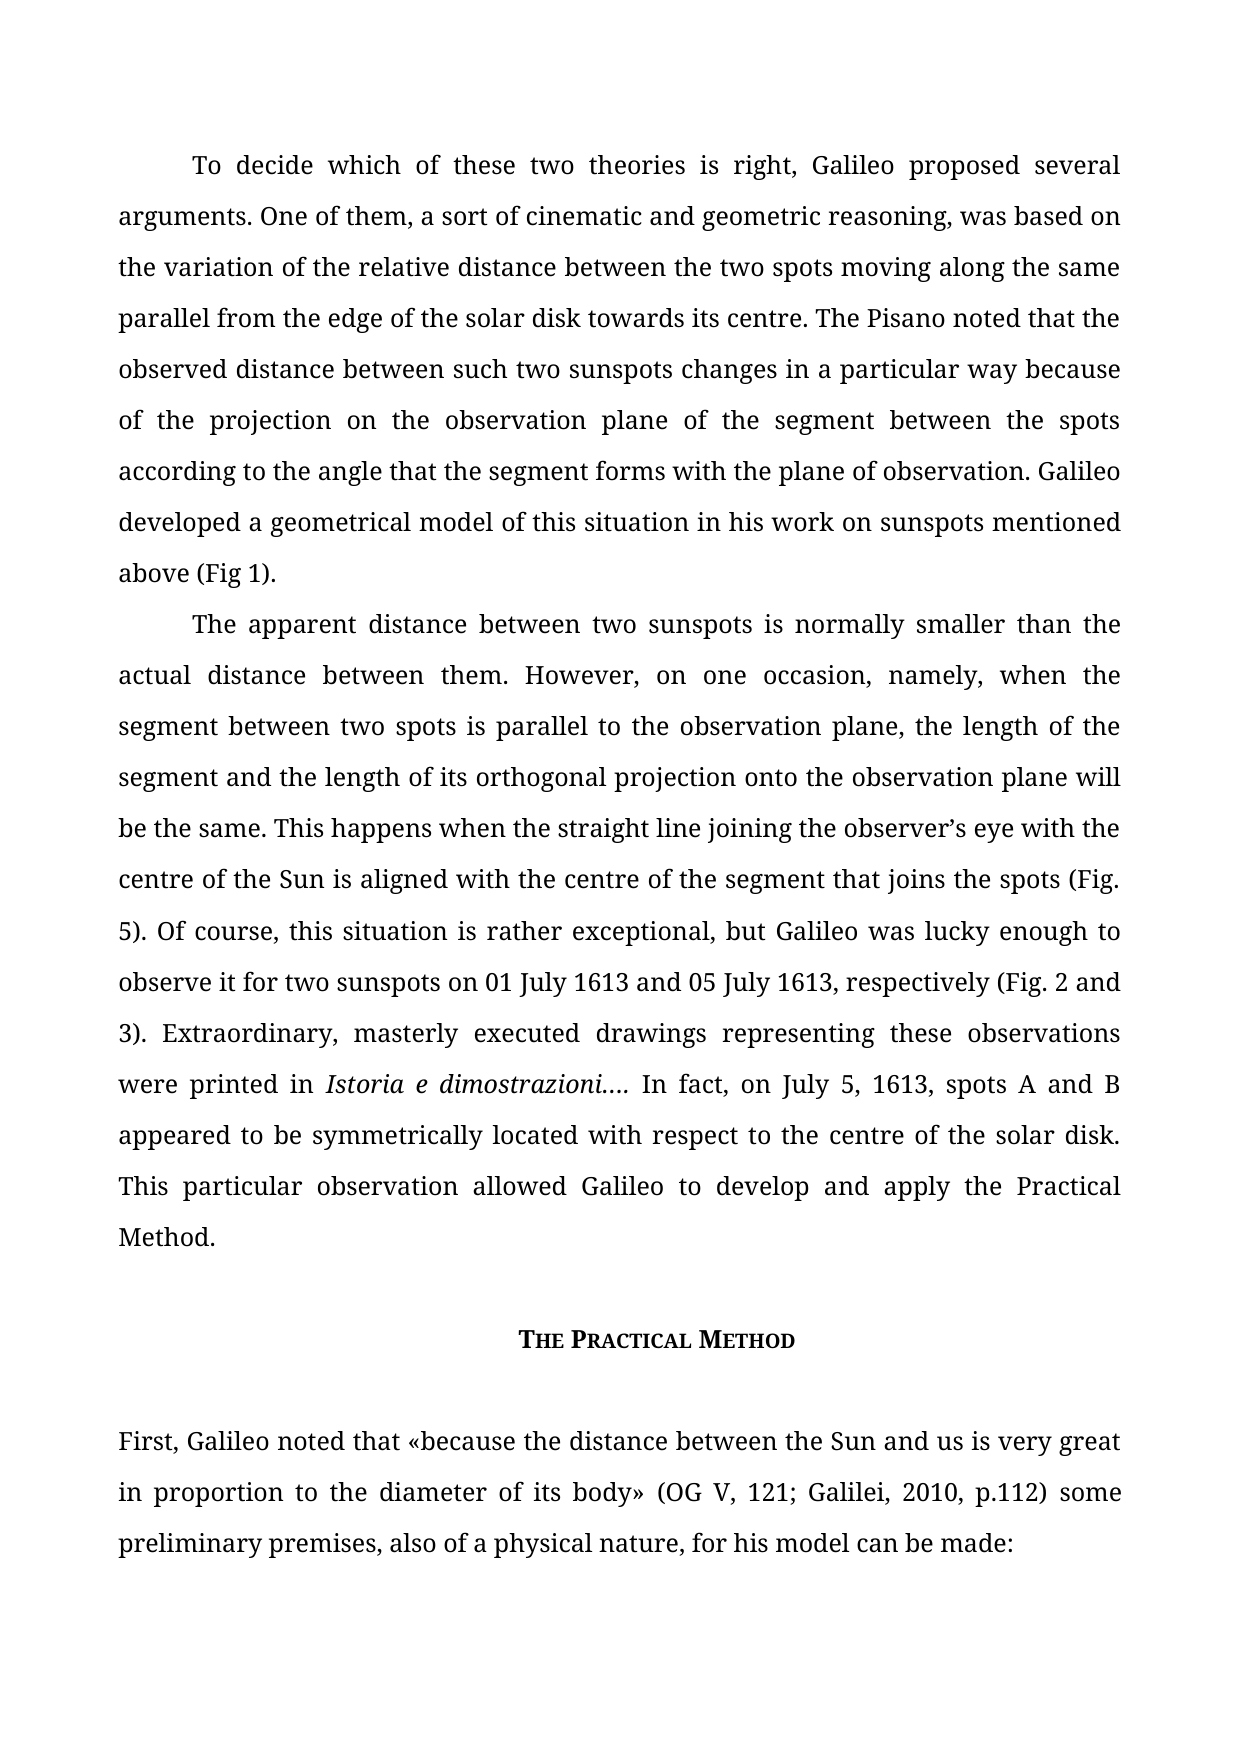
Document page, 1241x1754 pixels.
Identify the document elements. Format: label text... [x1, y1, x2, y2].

text The Practical Method [118, 1322, 1122, 1356]
text To decide which of these two theories is right, Galileo proposed several arguments. One of them, a sort of cinematic and geometric reasoning, was based on the variation of the relative distance between the two spots moving along the same parallel from the edge of the solar disk towards its centre. The Pisano noted that the observed distance between such two sunspots changes in a particular way because of the projection on the observation plane of the segment between the spots according to the angle that the segment forms with the plane of observation. Galileo developed a geometrical model of this situation in his work on sunspots mentioned above (Fig 1). [118, 148, 1122, 590]
text The apparent distance between two sunspots is normally smaller than the actual distance between them. However, on one occasion, namely, when the segment between two spots is parallel to the observation plane, the length of the segment and the length of its orthogonal projection onto the observation plane will be the same. This happens when the straight line joining the observer’s eye with the centre of the Sun is aligned with the centre of the segment that joins the spots (Fig. 5). Of course, this situation is rather exceptional, but Galileo was lucky enough to observe it for two sunspots on 01 July 1613 and 05 July 1613, respectively (Fig. 2 and 3). Extraordinary, masterly executed drawings representing these observations were printed in Istoria e dimostrazioni…. In fact, on July 5, 1613, spots A and B appeared to be symmetrically located with respect to the centre of the solar disk. This particular observation allowed Galileo to develop and apply the Practical Method. [118, 607, 1122, 1253]
text First, Galileo noted that «because the distance between the Sun and us is very great in proportion to the diameter of its body» (OG V, 121; Galilei, 2010, p.112) some preliminary premises, also of a physical nature, for his model can be made: [118, 1424, 1122, 1560]
